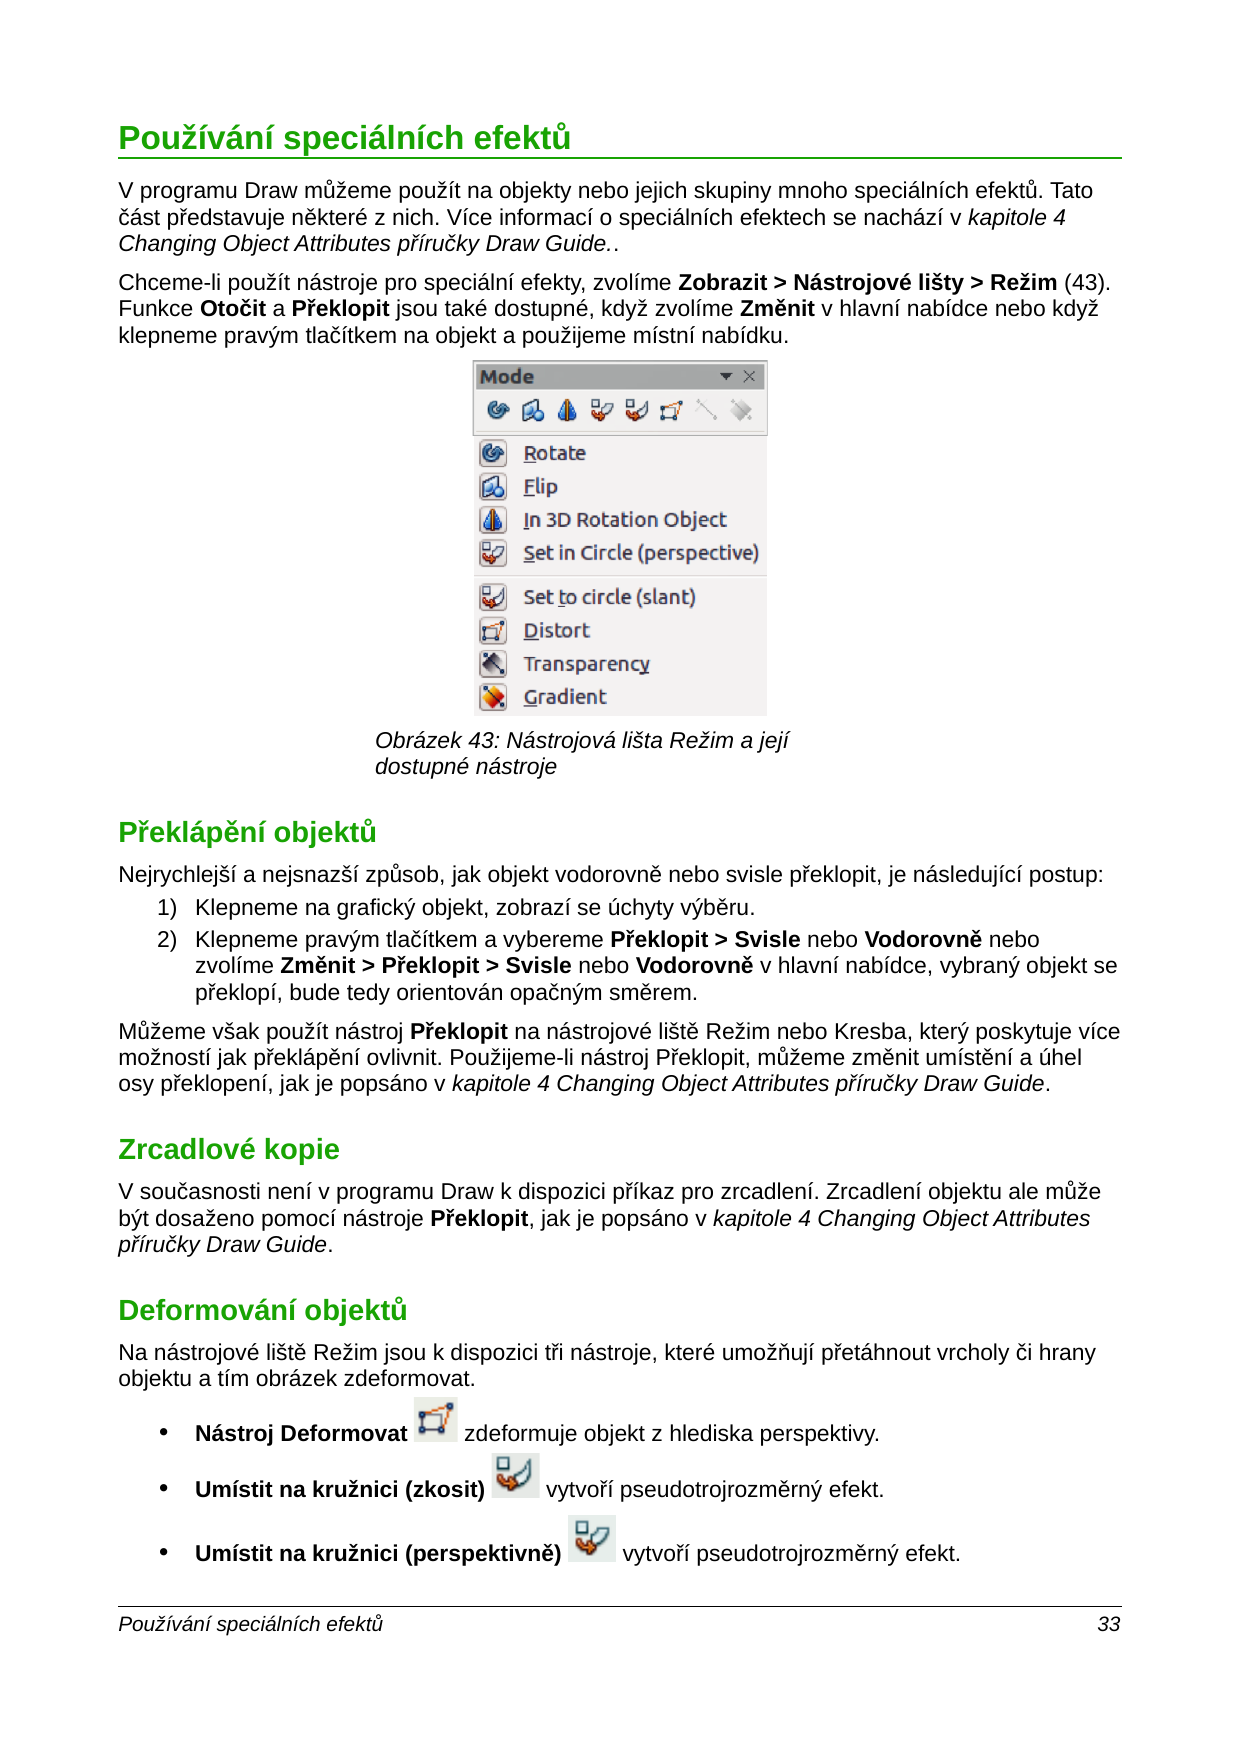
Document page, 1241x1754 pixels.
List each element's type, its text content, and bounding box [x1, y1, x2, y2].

text Chceme-li použít nástroje pro speciální efekty, zvolíme Zobrazit > Nástrojové lišty > Režim (obrázek 43). Funkce Otočit a Překlopit jsou také dostupné, když zvolíme Změnit v hlavní nabídce nebo když klepneme pravým tlačítkem na objekt a použijeme místní nabídku. [118, 269, 1122, 348]
list Nejrychlejší a nejsnazší způsob, jak objekt vodorovně nebo svisle překlopit, je následující postup: [118, 861, 1122, 887]
text Obrázek 43: Nástrojová lišta Režim a její dostupné nástroje [375, 727, 865, 779]
list Klepneme na grafický objekt, zobrazí se úchyty výběru. [177, 893, 1122, 920]
subtitle Překlápění objektů [118, 815, 1122, 848]
list Na nástrojové liště Režim jsou k dispozici tři nástroje, které umožňují přetáhnout vrcholy či hrany objektu a tím obrázek zdeformovat. [118, 1339, 1122, 1391]
list Umístit na kružnici (perspektivně) vytvoří pseudotrojrozměrný efekt. [156, 1516, 1122, 1568]
picture [568, 1515, 616, 1562]
subtitle Zrcadlové kopie [118, 1132, 1122, 1166]
text Můžeme však použít nástroj Překlopit na nástrojové liště Režim nebo Kresba, který poskytuje více možností jak překlápění ovlivnit. Použijeme-li nástroj Překlopit, můžeme změnit umístění a úhel osy překlopení, jak je popsáno v kapitole 4 Changing Object Attributes příručky Draw Guide. [118, 1018, 1122, 1097]
picture [472, 360, 768, 716]
subtitle Používání speciálních efektů [118, 118, 1122, 157]
picture [413, 1397, 458, 1442]
list Nástroj Deformovat zdeformuje objekt z hlediska perspektivy. [156, 1398, 1122, 1447]
text V programu Draw můžeme použít na objekty nebo jejich skupiny mnoho speciálních efektů. Tato část představuje některé z nich. Více informací o speciálních efektech se nachází v kapitole 4 Changing Object Attributes příručky Draw Guide.. [118, 177, 1122, 257]
subtitle Deformování objektů [118, 1293, 1122, 1326]
picture [491, 1453, 540, 1498]
text V současnosti není v programu Draw k dispozici příkaz pro zrcadlení. Zrcadlení objektu ale může být dosaženo pomocí nástroje Překlopit, jak je popsáno v kapitole 4 Changing Object Attributes příručky Draw Guide. [118, 1178, 1122, 1257]
list Klepneme pravým tlačítkem a vybereme Překlopit > Svisle nebo Vodorovně nebo zvolíme Změnit > Překlopit > Svisle nebo Vodorovně v hlavní nabídce, vybraný objekt se překlopí, bude tedy orientován opačným směrem. [177, 926, 1122, 1005]
list Umístit na kružnici (zkosit) vytvoří pseudotrojrozměrný efekt. [156, 1454, 1122, 1503]
